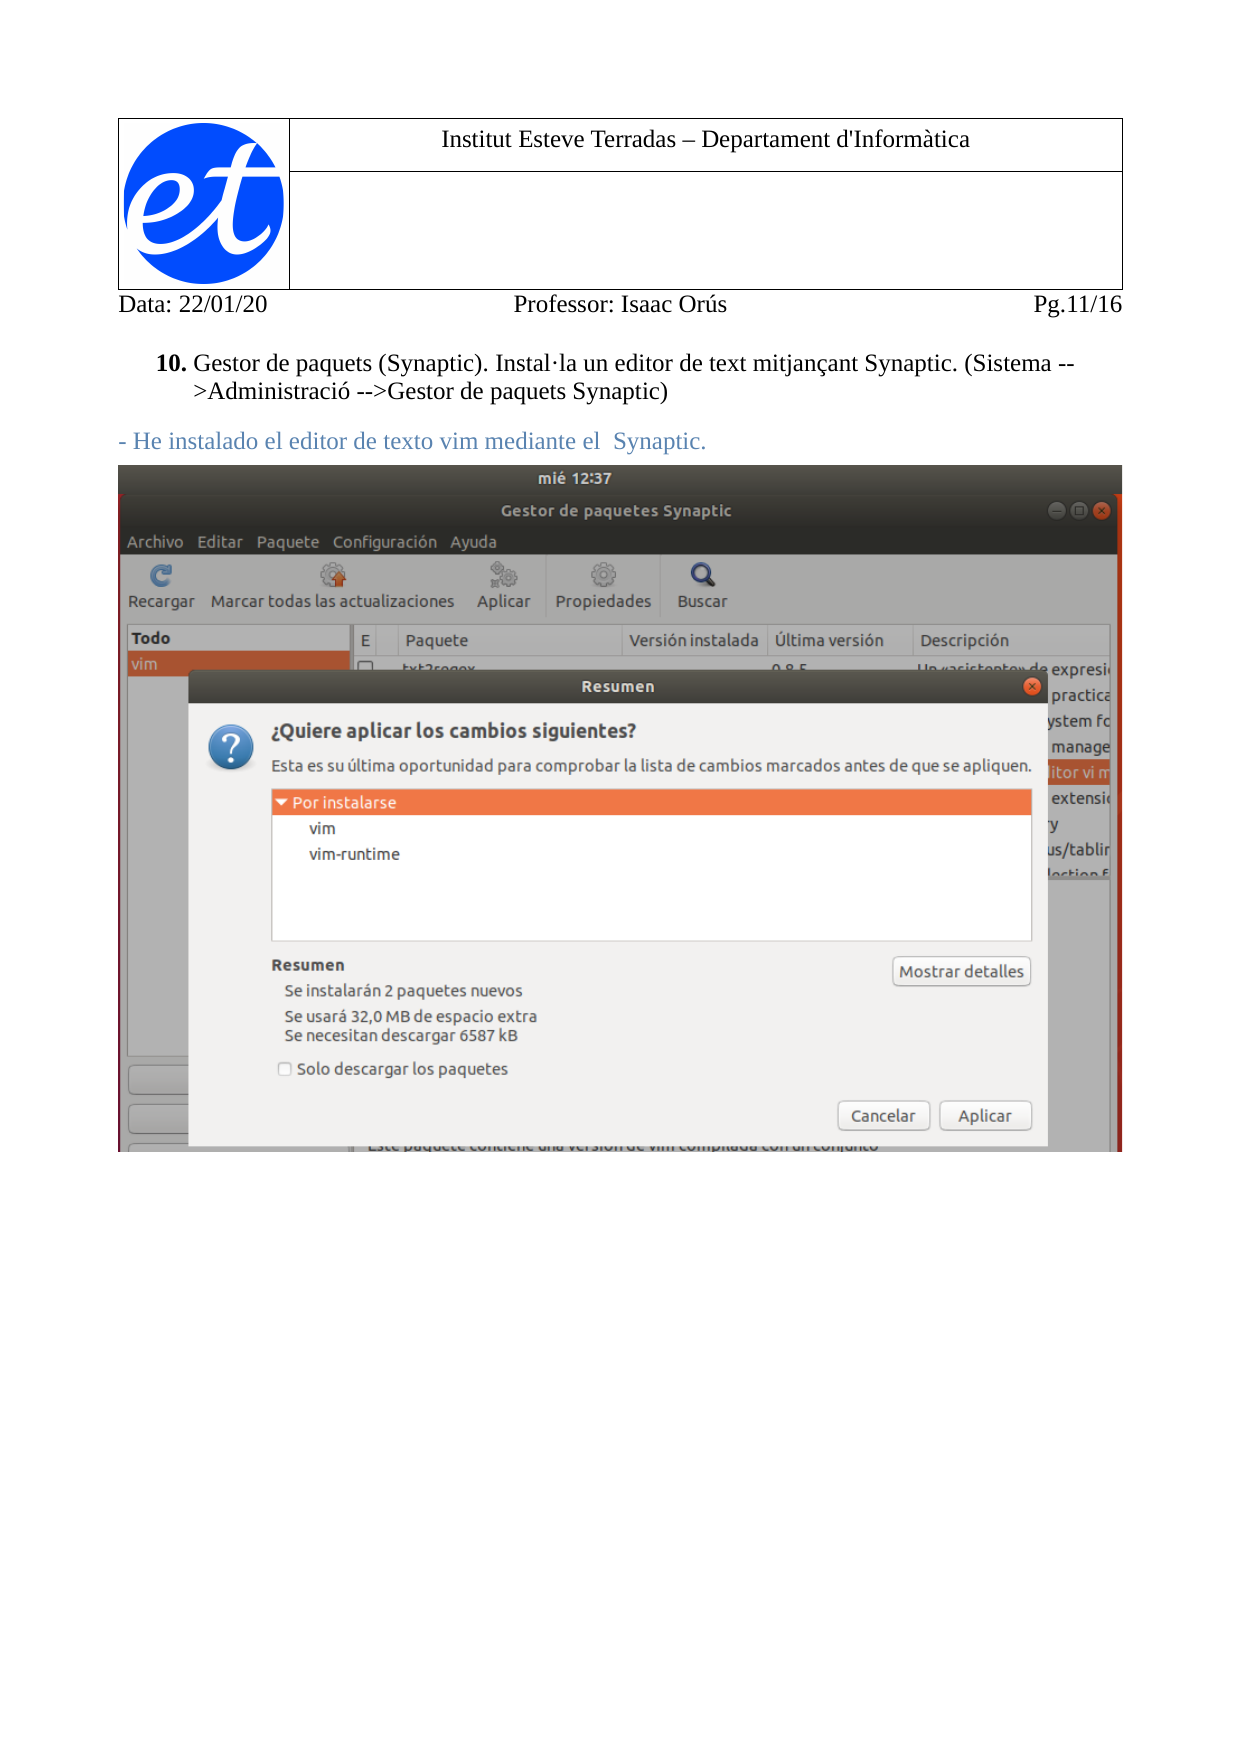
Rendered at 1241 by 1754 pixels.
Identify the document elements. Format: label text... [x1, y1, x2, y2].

picture [123, 123, 284, 284]
picture [118, 465, 1123, 1152]
text - He instalado el editor de texto vim mediante el Synaptic. [118, 426, 1122, 455]
list Gestor de paquets (Synaptic). Instal·la un editor de text mitjançant Synaptic. (Sistema -->Administració -->Gestor de paquets Synaptic) [156, 348, 1122, 405]
